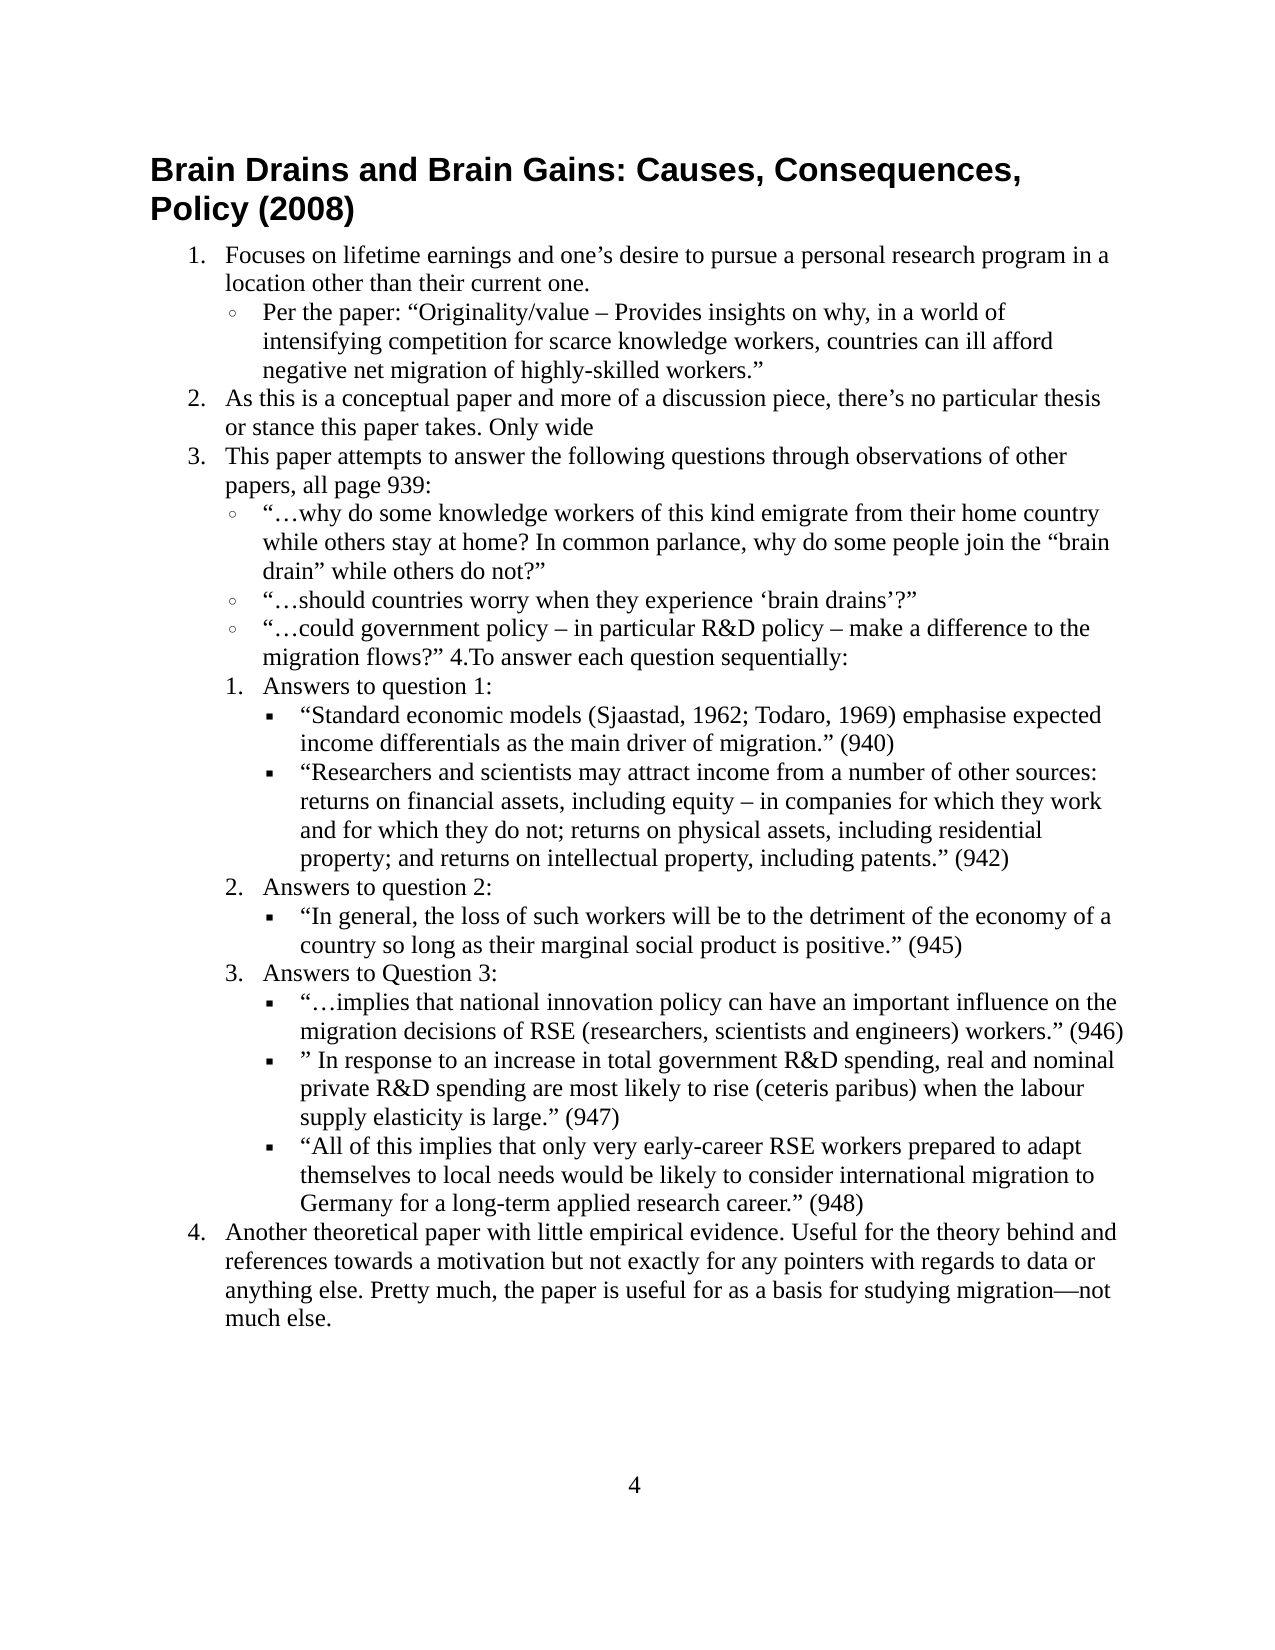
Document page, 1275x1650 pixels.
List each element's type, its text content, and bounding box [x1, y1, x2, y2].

list “All of this implies that only very early-career RSE workers prepared to adapt themselves to local needs would be likely to consider international migration to Germany for a long-term applied research career.” (948) [262, 1131, 1125, 1217]
list “…should countries worry when they experience ‘brain drains’?” [225, 585, 1125, 613]
list Focuses on lifetime earnings and one’s desire to pursue a personal research program in a location other than their current one. [187, 240, 1125, 297]
list “…implies that national innovation policy can have an important influence on the migration decisions of RSE (researchers, scientists and engineers) workers.” (946) [262, 987, 1125, 1045]
list “Researchers and scientists may attract income from a number of other sources: returns on financial assets, including equity – in companies for which they work and for which they do not; returns on physical assets, including residential property; and returns on intellectual property, including patents.” (942) [262, 757, 1125, 872]
list Per the paper: “Originality/value – Provides insights on why, in a world of intensifying competition for scarce knowledge workers, countries can ill afford negative net migration of highly-skilled workers.” [225, 297, 1125, 383]
subtitle Brain Drains and Brain Gains: Causes, Consequences, Policy (2008) [150, 150, 1125, 227]
list “In general, the loss of such workers will be to the detriment of the economy of a country so long as their marginal social product is positive.” (945) [262, 901, 1125, 958]
list This paper attempts to answer the following questions through observations of other papers, all page 939: [187, 441, 1125, 498]
list As this is a conceptual paper and more of a discussion piece, there’s no particular thesis or stance this paper takes. Only wide [187, 383, 1125, 441]
list Answers to question 1: [225, 671, 1125, 700]
list ” In response to an increase in total government R&D spending, real and nominal private R&D spending are most likely to rise (ceteris paribus) when the labour supply elasticity is large.” (947) [262, 1045, 1125, 1131]
list Another theoretical paper with little empirical evidence. Useful for the theory behind and references towards a motivation but not exactly for any pointers with regards to data or anything else. Pretty much, the paper is useful for as a basis for studying migration—not much else. [187, 1217, 1125, 1332]
list “…could government policy – in particular R&D policy – make a difference to the migration flows?” 4.To answer each question sequentially: [225, 613, 1125, 671]
list “Standard economic models (Sjaastad, 1962; Todaro, 1969) emphasise expected income differentials as the main driver of migration.” (940) [262, 700, 1125, 757]
list Answers to question 2: [225, 872, 1125, 901]
list Answers to Question 3: [225, 958, 1125, 987]
list “…why do some knowledge workers of this kind emigrate from their home country while others stay at home? In common parlance, why do some people join the “brain drain” while others do not?” [225, 498, 1125, 585]
